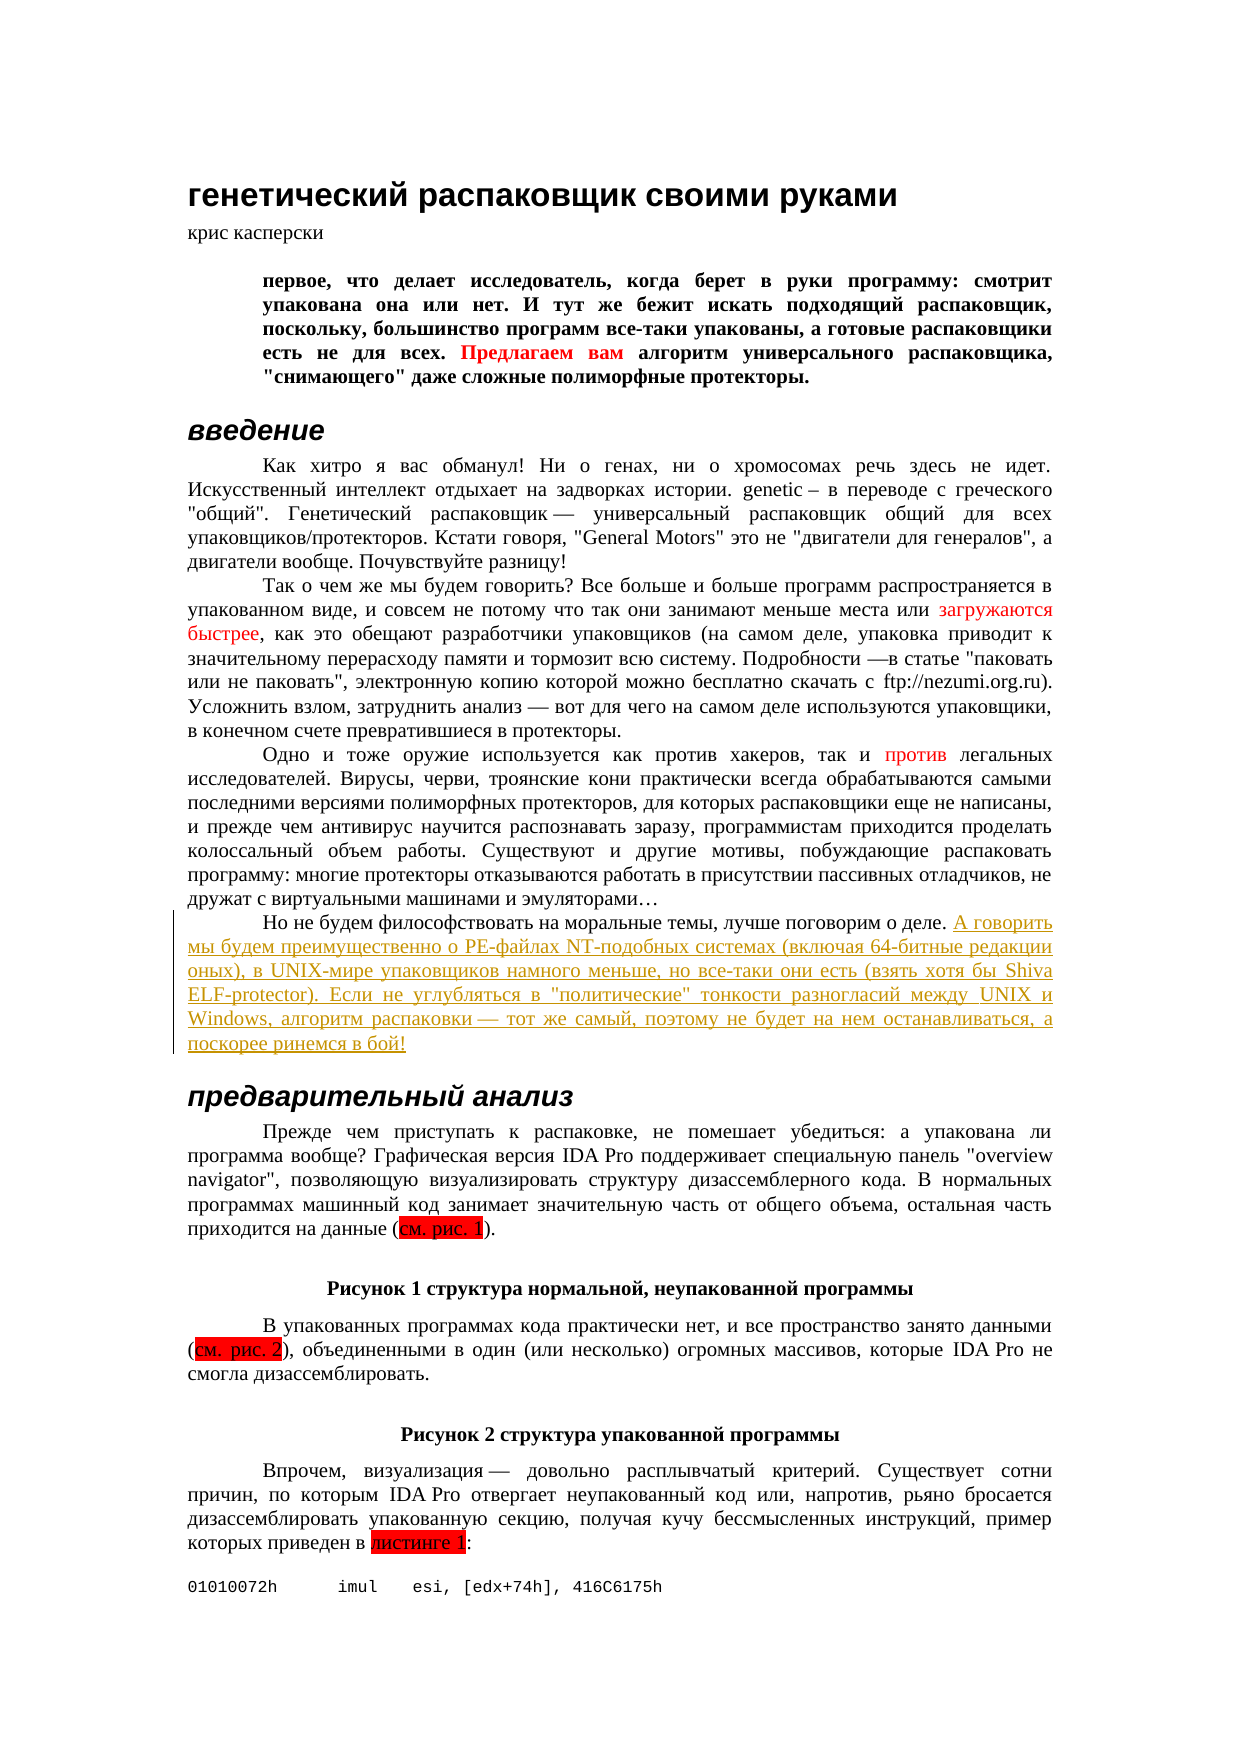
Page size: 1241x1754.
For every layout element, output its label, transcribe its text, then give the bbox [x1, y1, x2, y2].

text Прежде чем приступать к распаковке, не помешает убедиться: а упакована ли программа вообще? Графическая версия IDA Pro поддерживает специальную панель "overview navigator", позволяющую визуализировать структуру дизассемблерного кода. В нормальных программах машинный код занимает значительную часть от общего объема, остальная часть приходится на данные (см. рис. 1). [187, 1119, 1053, 1239]
subtitle введение [187, 413, 1053, 447]
text Рисунок 1 структура нормальной, неупакованной программы [187, 1276, 1053, 1300]
text ELF-protector). Если не углубляться в "политические" тонкости разногласий между UNIX и [187, 980, 1053, 1003]
text В упакованных программах кода практически нет, и все пространство занято данными (см. рис. 2), объединенными в один (или несколько) огромных массивов, которые IDA Pro не смогла дизассемблировать. [187, 1313, 1053, 1385]
text 01010072h imul esi, [edx+74h], 416C6175h [187, 1578, 1053, 1597]
text Рисунок 2 структура упакованной программы [187, 1421, 1053, 1446]
text крис касперски [187, 220, 1053, 244]
text Впрочем, визуализация — довольно расплывчатый критерий. Существует сотни причин, по которым IDA Pro отвергает неупакованный код или, напротив, рьяно бросается дизассемблировать упакованную секцию, получая кучу бессмысленных инструкций, пример которых приведен в листинге 1: [187, 1458, 1053, 1554]
text Windows, алгоритм распаковки — тот же самый, поэтому не будет на нем останавливаться, а [187, 1004, 1053, 1027]
text Как хитро я вас обманул! Ни о генах, ни о хромосомах речь здесь не идет. Искусственный интеллект отдыхает на задворках истории. genetic – в переводе с греческого "общий". Генетический распаковщик — универсальный распаковщик общий для всех упаковщиков/протекторов. Кстати говоря, "General Motors" это не "двигатели для генералов", а двигатели вообще. Почувствуйте разницу! [187, 453, 1053, 573]
subtitle предварительный анализ [187, 1079, 1053, 1113]
text Так о чем же мы будем говорить? Все больше и больше программ распространяется в упакованном виде, и совсем не потому что так они занимают меньше места или загружаются быстрее, как это обещают разработчики упаковщиков (на самом деле, упаковка приводит к значительному перерасходу памяти и тормозит всю систему. Подробности —в статье "паковать или не паковать", электронную копию которой можно бесплатно скачать с ftp://nezumi.org.ru). Усложнить взлом, затруднить анализ — вот для чего на самом деле используются упаковщики, в конечном счете превратившиеся в протекторы. [187, 573, 1053, 742]
text Одно и тоже оружие используется как против хакеров, так и против легальных исследователей. Вирусы, черви, троянские кони практически всегда обрабатываются самыми последними версиями полиморфных протекторов, для которых распаковщики еще не написаны, и прежде чем антивирус научится распознавать заразу, программистам приходится проделать колоссальный объем работы. Существуют и другие мотивы, побуждающие распаковать программу: многие протекторы отказываются работать в присутствии пассивных отладчиков, не дружат с виртуальными машинами и эмуляторами… [187, 742, 1053, 910]
text Но не будем философствовать на моральные темы, лучше поговорим о деле. А говорить мы будем преимущественно о PE-файлах NT-подобных системах (включая 64-битные редакции [187, 910, 1053, 955]
text оных), в UNIX-мире упаковщиков намного меньше, но все-таки они есть (взять хотя бы Shiva [187, 956, 1053, 979]
text поскорее ринемся в бой! [187, 1028, 1053, 1054]
text первое, что делает исследователь, когда берет в руки программу: смотрит упакована она или нет. И тут же бежит искать подходящий распаковщик, поскольку, большинство программ все-таки упакованы, а готовые распаковщики есть не для всех. Предлагаем вам алгоритм универсального распаковщика, "снимающего" даже сложные полиморфные протекторы. [262, 268, 1053, 388]
subtitle генетический распаковщик своими руками [187, 175, 1053, 213]
